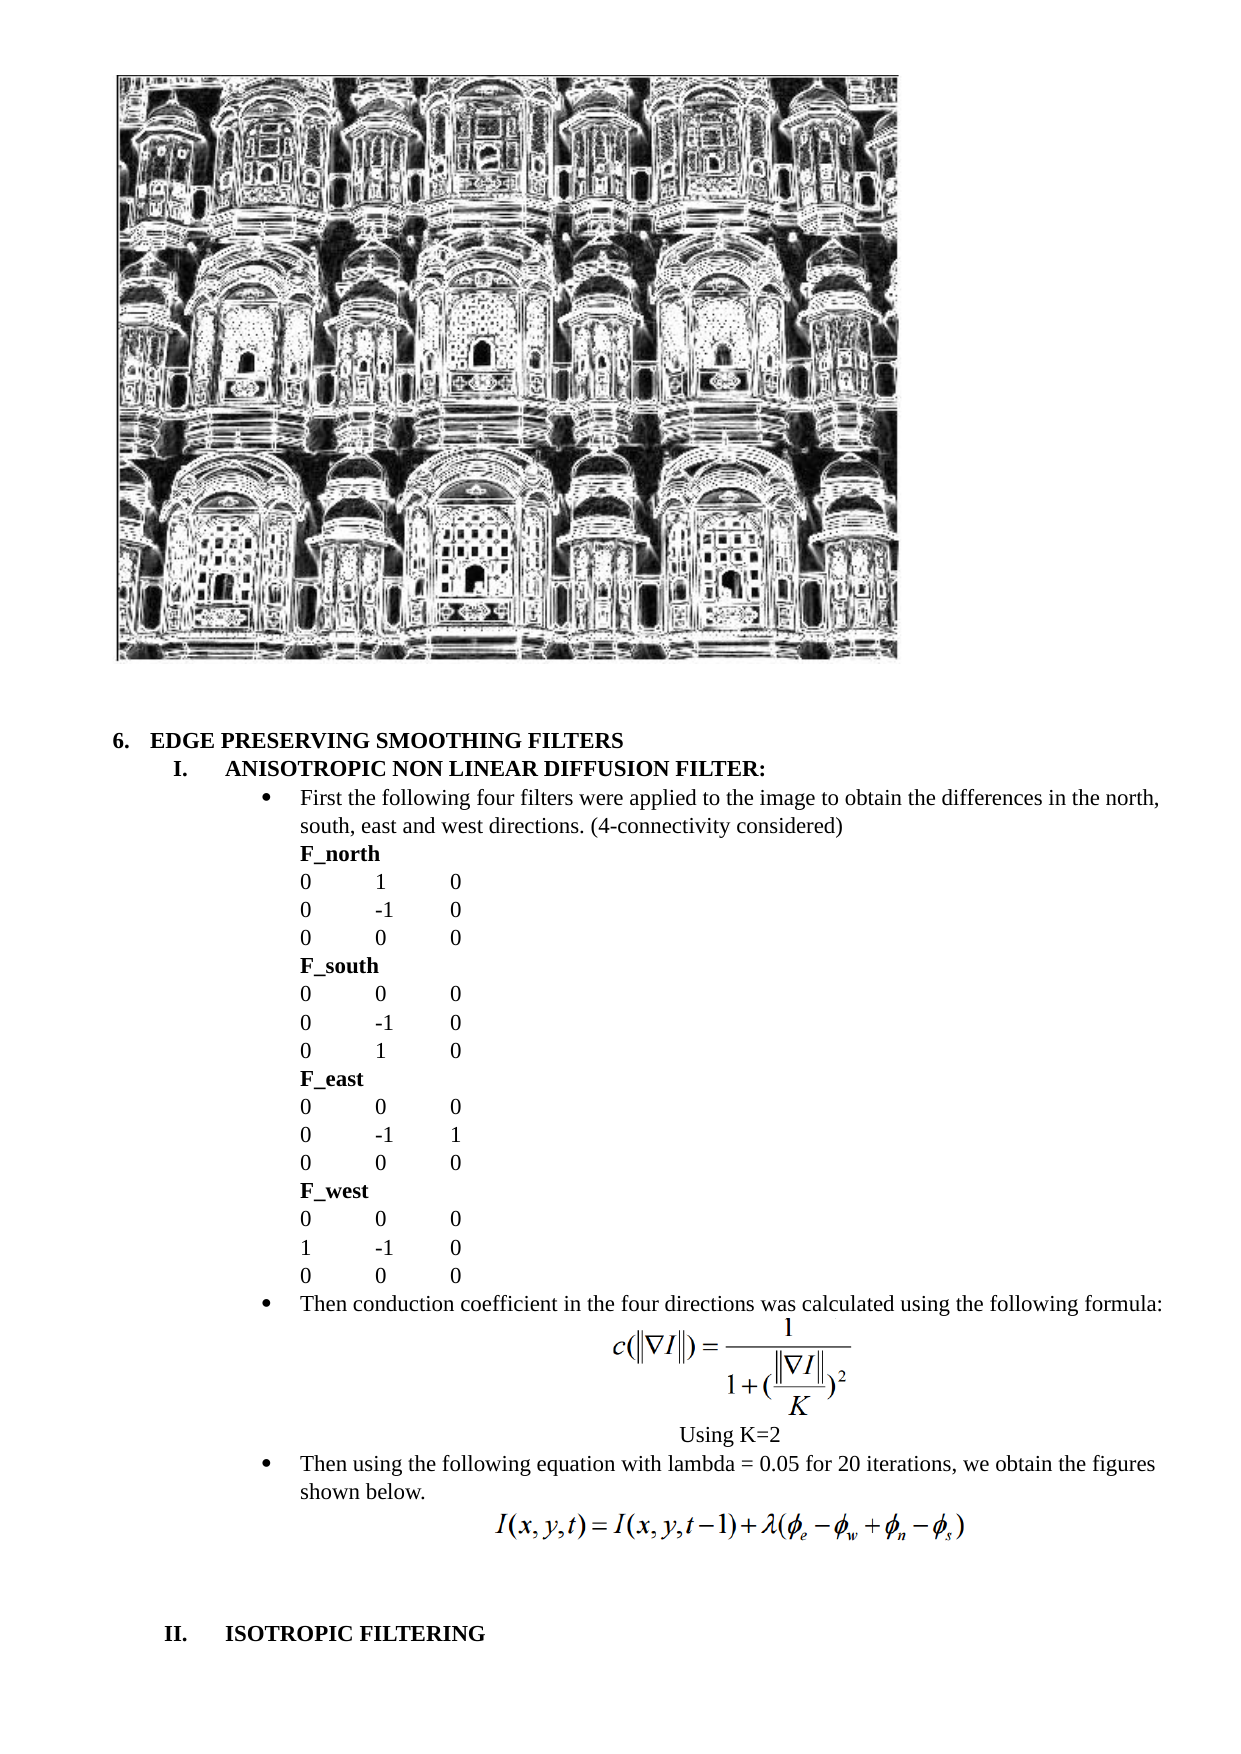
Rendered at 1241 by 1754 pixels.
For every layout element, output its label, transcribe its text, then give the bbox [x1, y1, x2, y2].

picture [488, 1505, 978, 1557]
list 0 0 0 [300, 1093, 1165, 1119]
list F_north [300, 840, 1165, 866]
list ISOTROPIC FILTERING [187, 1620, 1165, 1646]
list 0 0 0 [300, 1149, 1165, 1176]
list F_south [300, 952, 1165, 979]
list 0 -1 0 [300, 896, 1165, 922]
list 0 1 0 [300, 1037, 1165, 1063]
list 1 -1 0 [300, 1234, 1165, 1260]
picture [606, 1318, 859, 1420]
list Then using the following equation with lambda = 0.05 for 20 iterations, we obtain the figures shown below. [262, 1449, 1165, 1504]
list F_west [300, 1177, 1165, 1204]
list Using K=2 [300, 1421, 1165, 1448]
list EDGE PRESERVING SMOOTHING FILTERS [112, 727, 1165, 754]
list 0 0 0 [300, 1206, 1165, 1232]
list Then conduction coefficient in the four directions was calculated using the following formula: [262, 1290, 1165, 1316]
list 0 1 0 [300, 868, 1165, 894]
list F_east [300, 1065, 1165, 1091]
picture [112, 75, 902, 664]
list 0 0 0 [300, 981, 1165, 1007]
list ANISOTROPIC NON LINEAR DIFFUSION FILTER: [187, 756, 1165, 782]
list 0 0 0 [300, 1262, 1165, 1288]
list First the following four filters were applied to the image to obtain the differences in the north, south, east and west directions. (4-connectivity considered) [262, 784, 1165, 838]
list 0 0 0 [300, 924, 1165, 951]
list 0 -1 1 [300, 1121, 1165, 1147]
list 0 -1 0 [300, 1009, 1165, 1035]
